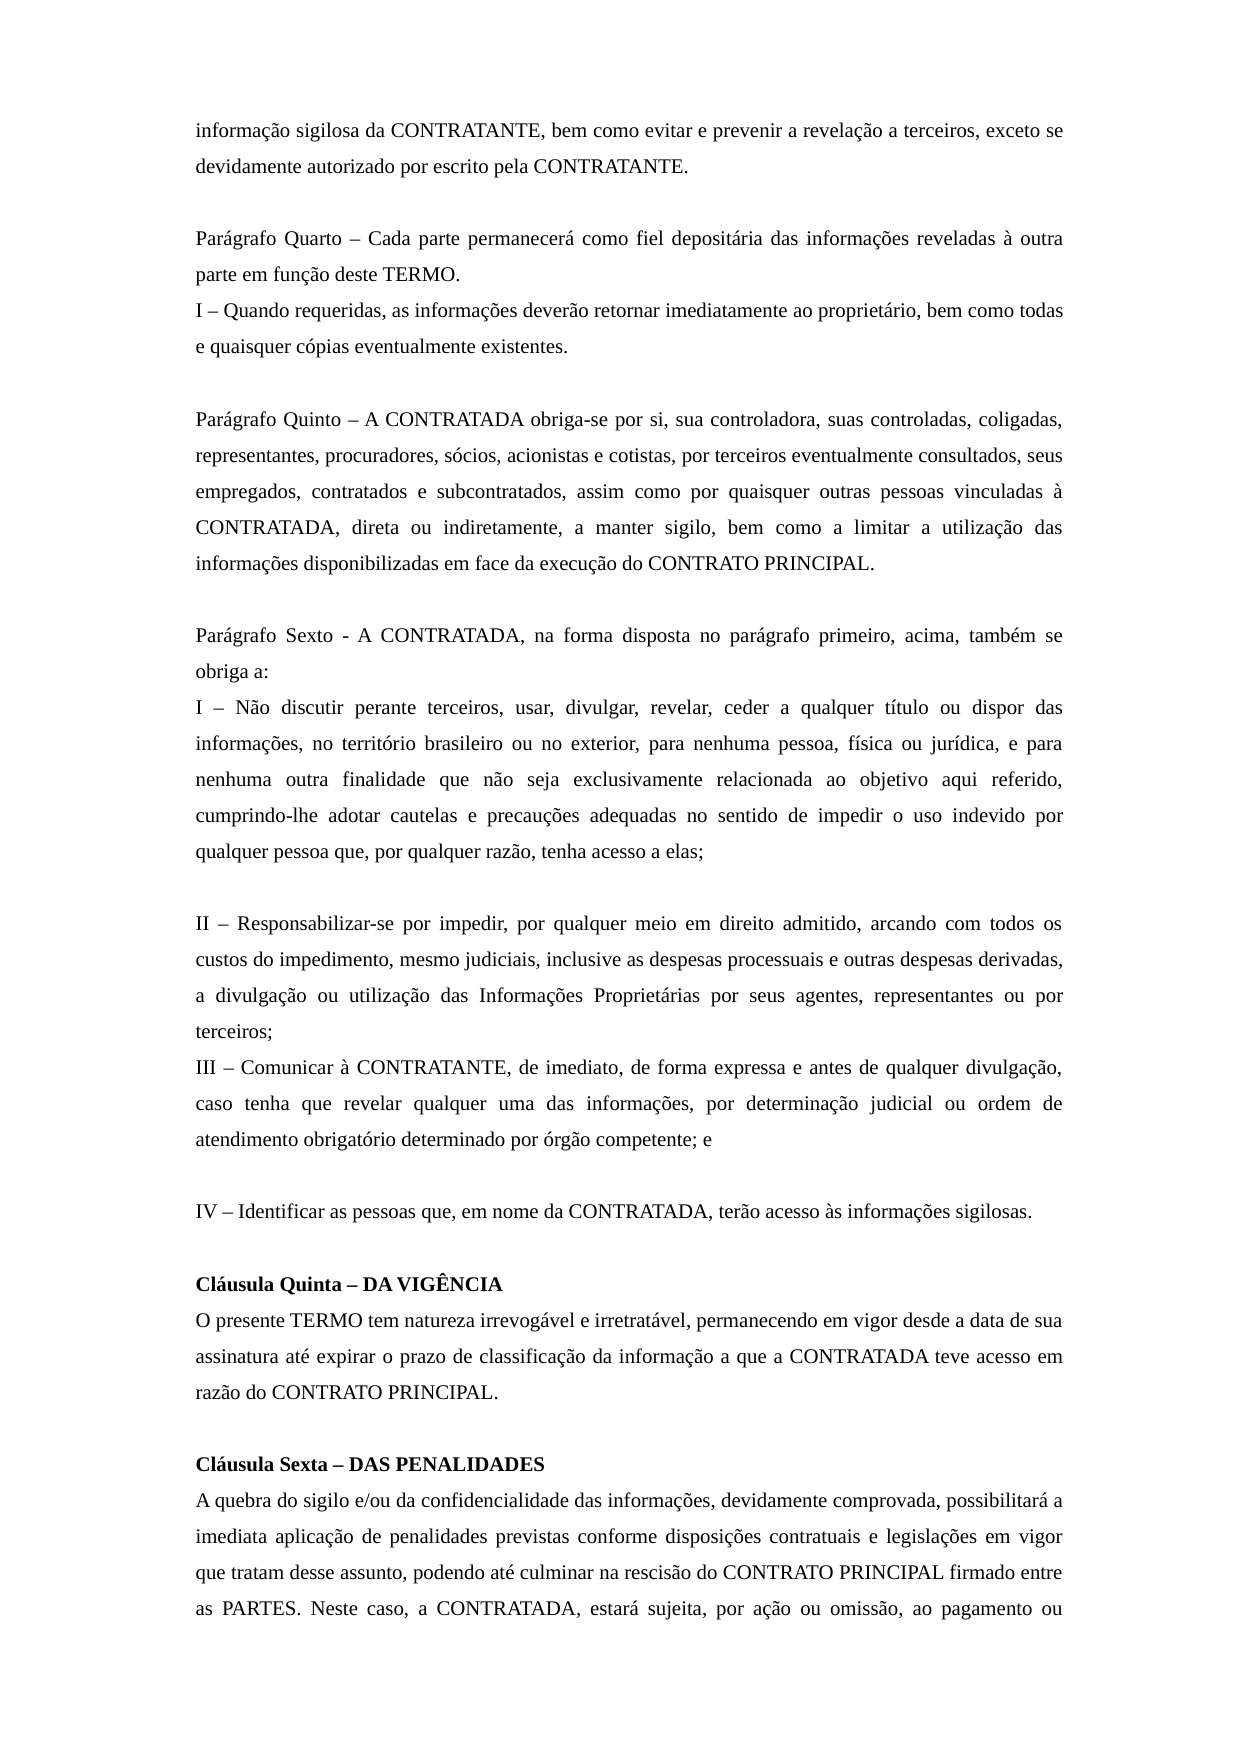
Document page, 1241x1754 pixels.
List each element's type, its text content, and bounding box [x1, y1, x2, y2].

text I – Não discutir perante terceiros, usar, divulgar, revelar, ceder a qualquer título ou dispor das informações, no território brasileiro ou no exterior, para nenhuma pessoa, física ou jurídica, e para nenhuma outra finalidade que não seja exclusivamente relacionada ao objetivo aqui referido, cumprindo-lhe adotar cautelas e precauções adequadas no sentido de impedir o uso indevido por qualquer pessoa que, por qualquer razão, tenha acesso a elas; [195, 695, 1064, 863]
text III – Comunicar à CONTRATANTE, de imediato, de forma expressa e antes de qualquer divulgação, caso tenha que revelar qualquer uma das informações, por determinação judicial ou ordem de atendimento obrigatório determinado por órgão competente; e [195, 1055, 1064, 1151]
text I – Quando requeridas, as informações deverão retornar imediatamente ao proprietário, bem como todas e quaisquer cópias eventualmente existentes. [195, 298, 1064, 358]
text IV – Identificar as pessoas que, em nome da CONTRATADA, terão acesso às informações sigilosas. [195, 1199, 1064, 1223]
text Cláusula Quinta – DA VIGÊNCIA [195, 1271, 1064, 1296]
text informação sigilosa da CONTRATANTE, bem como evitar e prevenir a revelação a terceiros, exceto se devidamente autorizado por escrito pela CONTRATANTE. [195, 118, 1064, 178]
text Parágrafo Sexto - A CONTRATADA, na forma disposta no parágrafo primeiro, acima, também se obriga a: [195, 623, 1064, 683]
text Cláusula Sexta – DAS PENALIDADES [195, 1452, 1064, 1476]
text Parágrafo Quinto – A CONTRATADA obriga-se por si, sua controladora, suas controladas, coligadas, representantes, procuradores, sócios, acionistas e cotistas, por terceiros eventualmente consultados, seus empregados, contratados e subcontratados, assim como por quaisquer outras pessoas vinculadas à CONTRATADA, direta ou indiretamente, a manter sigilo, bem como a limitar a utilização das informações disponibilizadas em face da execução do CONTRATO PRINCIPAL. [195, 406, 1064, 575]
text II – Responsabilizar-se por impedir, por qualquer meio em direito admitido, arcando com todos os custos do impedimento, mesmo judiciais, inclusive as despesas processuais e outras despesas derivadas, a divulgação ou utilização das Informações Proprietárias por seus agentes, representantes ou por terceiros; [195, 911, 1064, 1043]
text Parágrafo Quarto – Cada parte permanecerá como fiel depositária das informações reveladas à outra parte em função deste TERMO. [195, 226, 1064, 286]
text O presente TERMO tem natureza irrevogável e irretratável, permanecendo em vigor desde a data de sua assinatura até expirar o prazo de classificação da informação a que a CONTRATADA teve acesso em razão do CONTRATO PRINCIPAL. [195, 1307, 1064, 1404]
text A quebra do sigilo e/ou da confidencialidade das informações, devidamente comprovada, possibilitará a imediata aplicação de penalidades previstas conforme disposições contratuais e legislações em vigor que tratam desse assunto, podendo até culminar na rescisão do CONTRATO PRINCIPAL firmado entre as PARTES. Neste caso, a CONTRATADA, estará sujeita, por ação ou omissão, ao pagamento ou [195, 1488, 1064, 1620]
